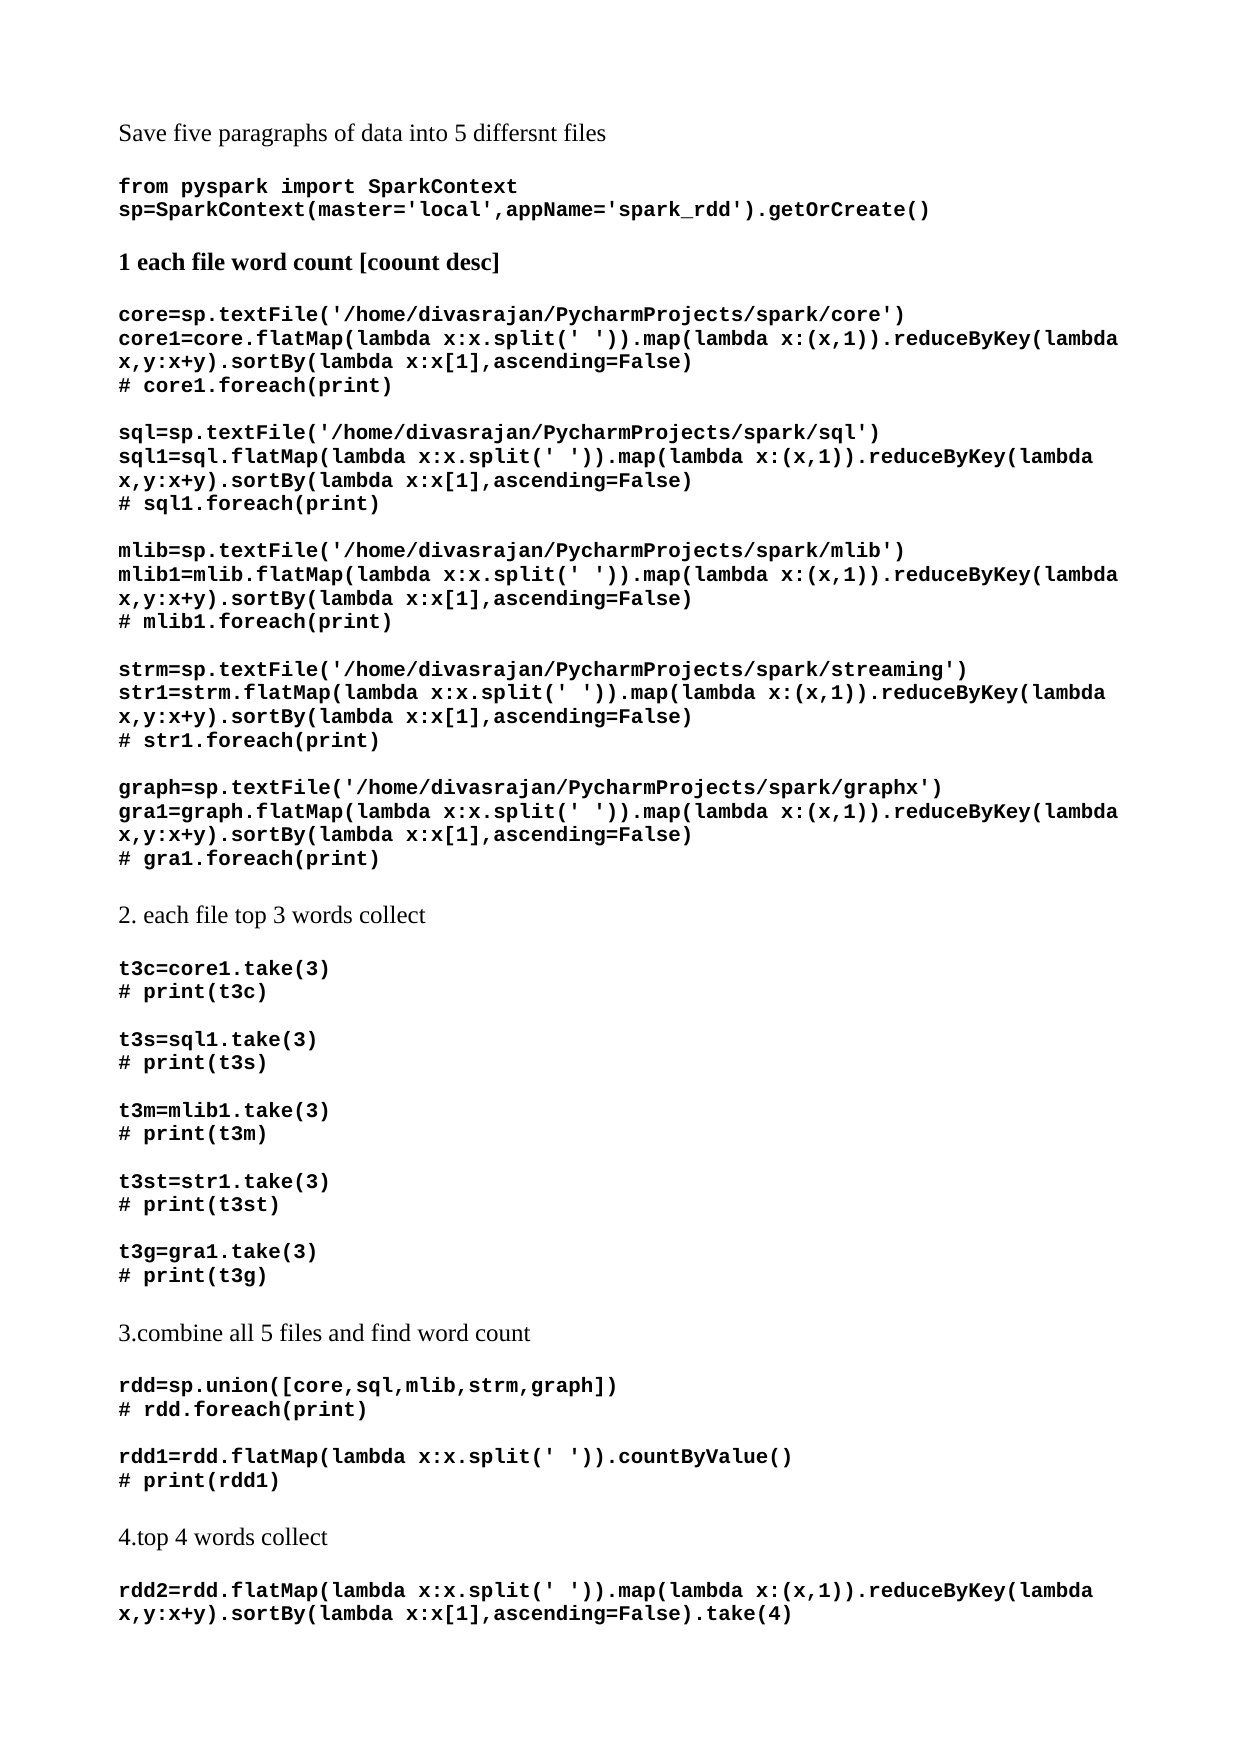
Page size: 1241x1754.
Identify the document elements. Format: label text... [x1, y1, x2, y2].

text 4.top 4 words collect [118, 1522, 1122, 1551]
text sql=sp.textFile('/home/divasrajan/PycharmProjects/spark/sql') [118, 422, 1122, 446]
text # rdd.foreach(print) [118, 1399, 1122, 1422]
text core1=core.flatMap(lambda x:x.split(' ')).map(lambda x:(x,1)).reduceByKey(lambda x,y:x+y).sortBy(lambda x:x[1],ascending=False) [118, 328, 1122, 375]
text from pyspark import SparkContext [118, 176, 1122, 199]
text t3st=str1.take(3) [118, 1171, 1122, 1194]
text rdd2=rdd.flatMap(lambda x:x.split(' ')).map(lambda x:(x,1)).reduceByKey(lambda x,y:x+y).sortBy(lambda x:x[1],ascending=False).take(4) [118, 1579, 1122, 1627]
text # print(t3s) [118, 1052, 1122, 1076]
text str1=strm.flatMap(lambda x:x.split(' ')).map(lambda x:(x,1)).reduceByKey(lambda x,y:x+y).sortBy(lambda x:x[1],ascending=False) [118, 682, 1122, 730]
text rdd1=rdd.flatMap(lambda x:x.split(' ')).countByValue() [118, 1446, 1122, 1470]
text # sql1.foreach(print) [118, 493, 1122, 517]
text 2. each file top 3 words collect [118, 900, 1122, 929]
text # gra1.foreach(print) [118, 848, 1122, 872]
text strm=sp.textFile('/home/divasrajan/PycharmProjects/spark/streaming') [118, 659, 1122, 682]
text t3s=sql1.take(3) [118, 1029, 1122, 1052]
text mlib1=mlib.flatMap(lambda x:x.split(' ')).map(lambda x:(x,1)).reduceByKey(lambda x,y:x+y).sortBy(lambda x:x[1],ascending=False) [118, 564, 1122, 611]
text mlib=sp.textFile('/home/divasrajan/PycharmProjects/spark/mlib') [118, 541, 1122, 564]
text rdd=sp.union([core,sql,mlib,strm,graph]) [118, 1375, 1122, 1399]
text # core1.foreach(print) [118, 375, 1122, 399]
text # print(t3g) [118, 1265, 1122, 1289]
text t3g=gra1.take(3) [118, 1242, 1122, 1265]
text # print(t3m) [118, 1123, 1122, 1147]
text sql1=sql.flatMap(lambda x:x.split(' ')).map(lambda x:(x,1)).reduceByKey(lambda x,y:x+y).sortBy(lambda x:x[1],ascending=False) [118, 446, 1122, 493]
text 3.combine all 5 files and find word count [118, 1318, 1122, 1346]
text 1 each file word count [coount desc] [118, 247, 1122, 275]
text # print(t3st) [118, 1194, 1122, 1218]
text # str1.foreach(print) [118, 730, 1122, 753]
text # mlib1.foreach(print) [118, 611, 1122, 635]
text # print(t3c) [118, 981, 1122, 1005]
text graph=sp.textFile('/home/divasrajan/PycharmProjects/spark/graphx') [118, 777, 1122, 801]
text sp=SparkContext(master='local',appName='spark_rdd').getOrCreate() [118, 199, 1122, 223]
text t3m=mlib1.take(3) [118, 1100, 1122, 1123]
text gra1=graph.flatMap(lambda x:x.split(' ')).map(lambda x:(x,1)).reduceByKey(lambda x,y:x+y).sortBy(lambda x:x[1],ascending=False) [118, 801, 1122, 848]
text t3c=core1.take(3) [118, 958, 1122, 981]
text # print(rdd1) [118, 1470, 1122, 1493]
text Save five paragraphs of data into 5 differsnt files [118, 118, 1122, 147]
text core=sp.textFile('/home/divasrajan/PycharmProjects/spark/core') [118, 304, 1122, 328]
